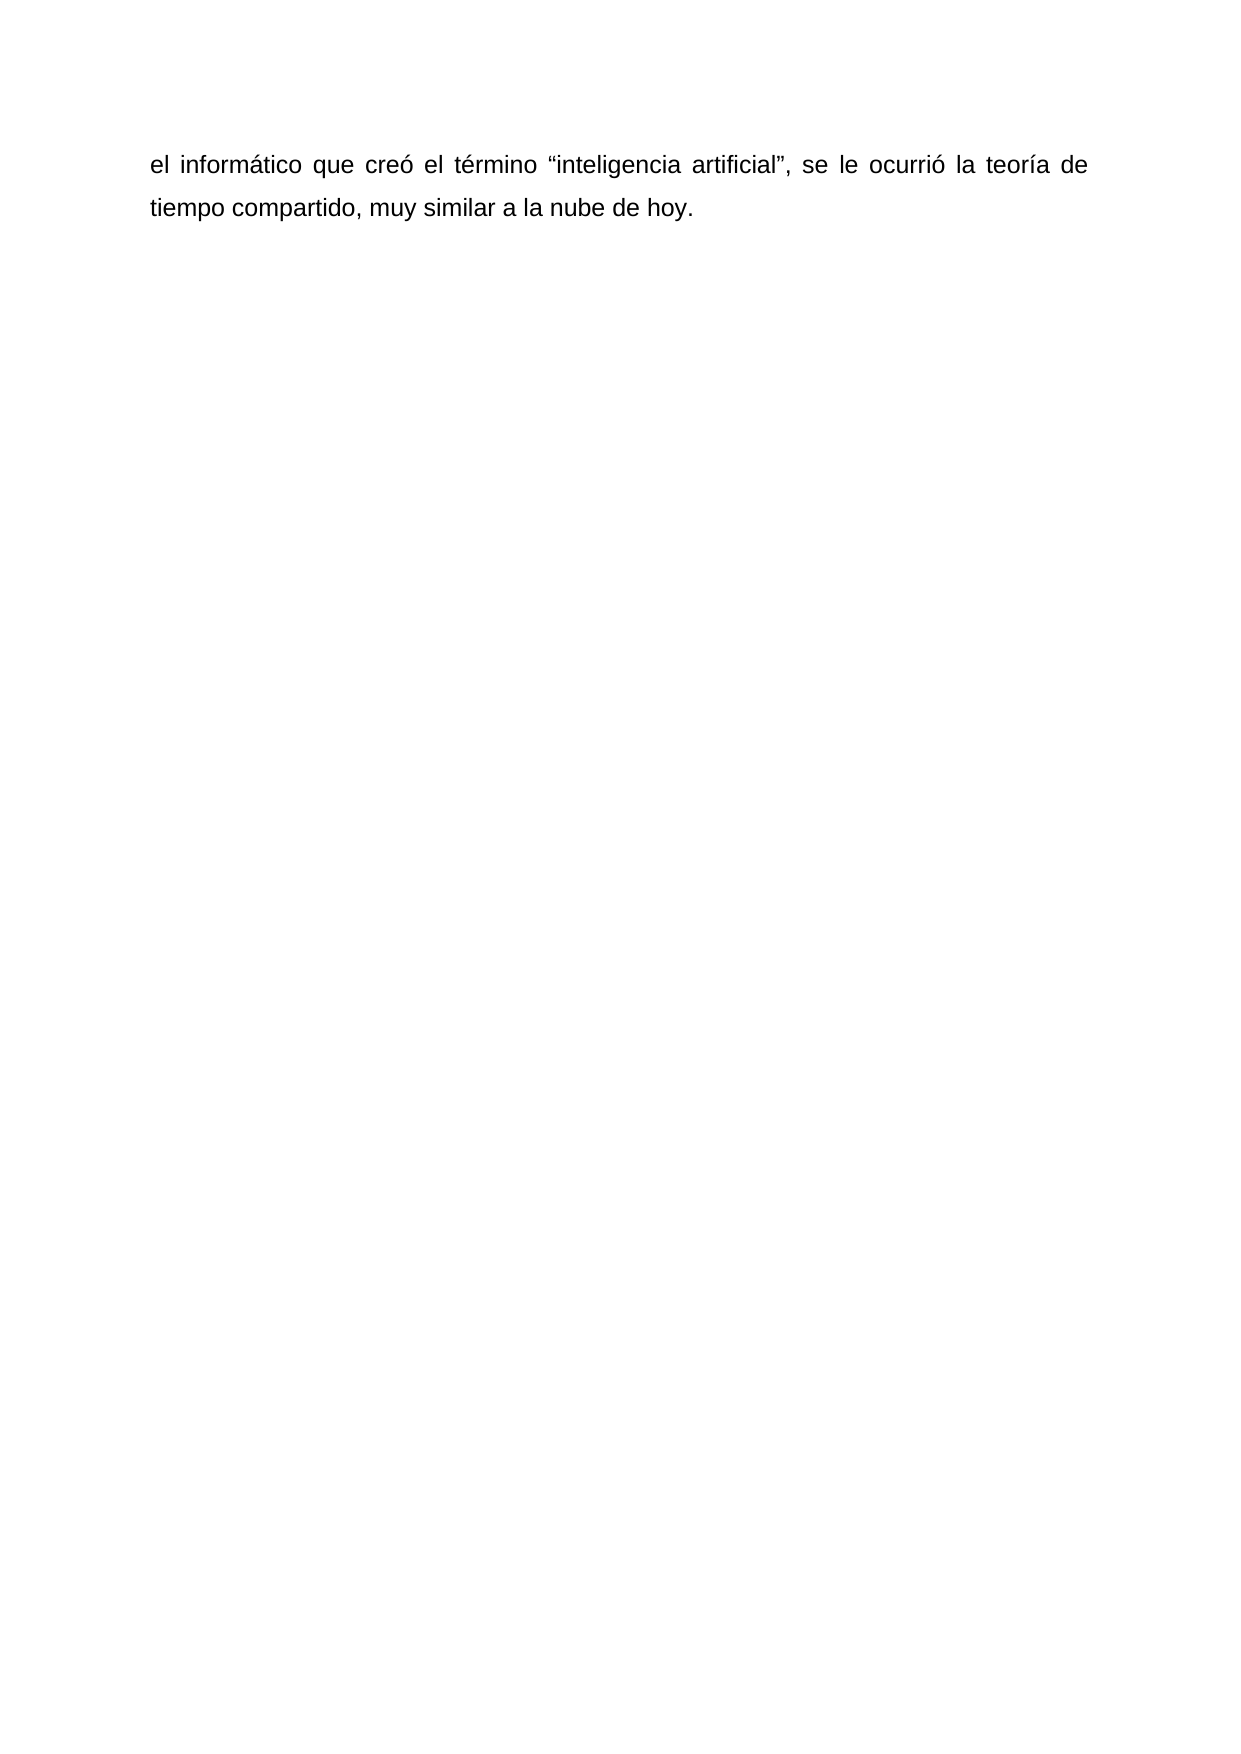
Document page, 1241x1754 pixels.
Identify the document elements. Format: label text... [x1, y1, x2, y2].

text el informático que creó el término “inteligencia artificial”, se le ocurrió la teoría de tiempo compartido, muy similar a la nube de hoy. [150, 150, 1090, 222]
